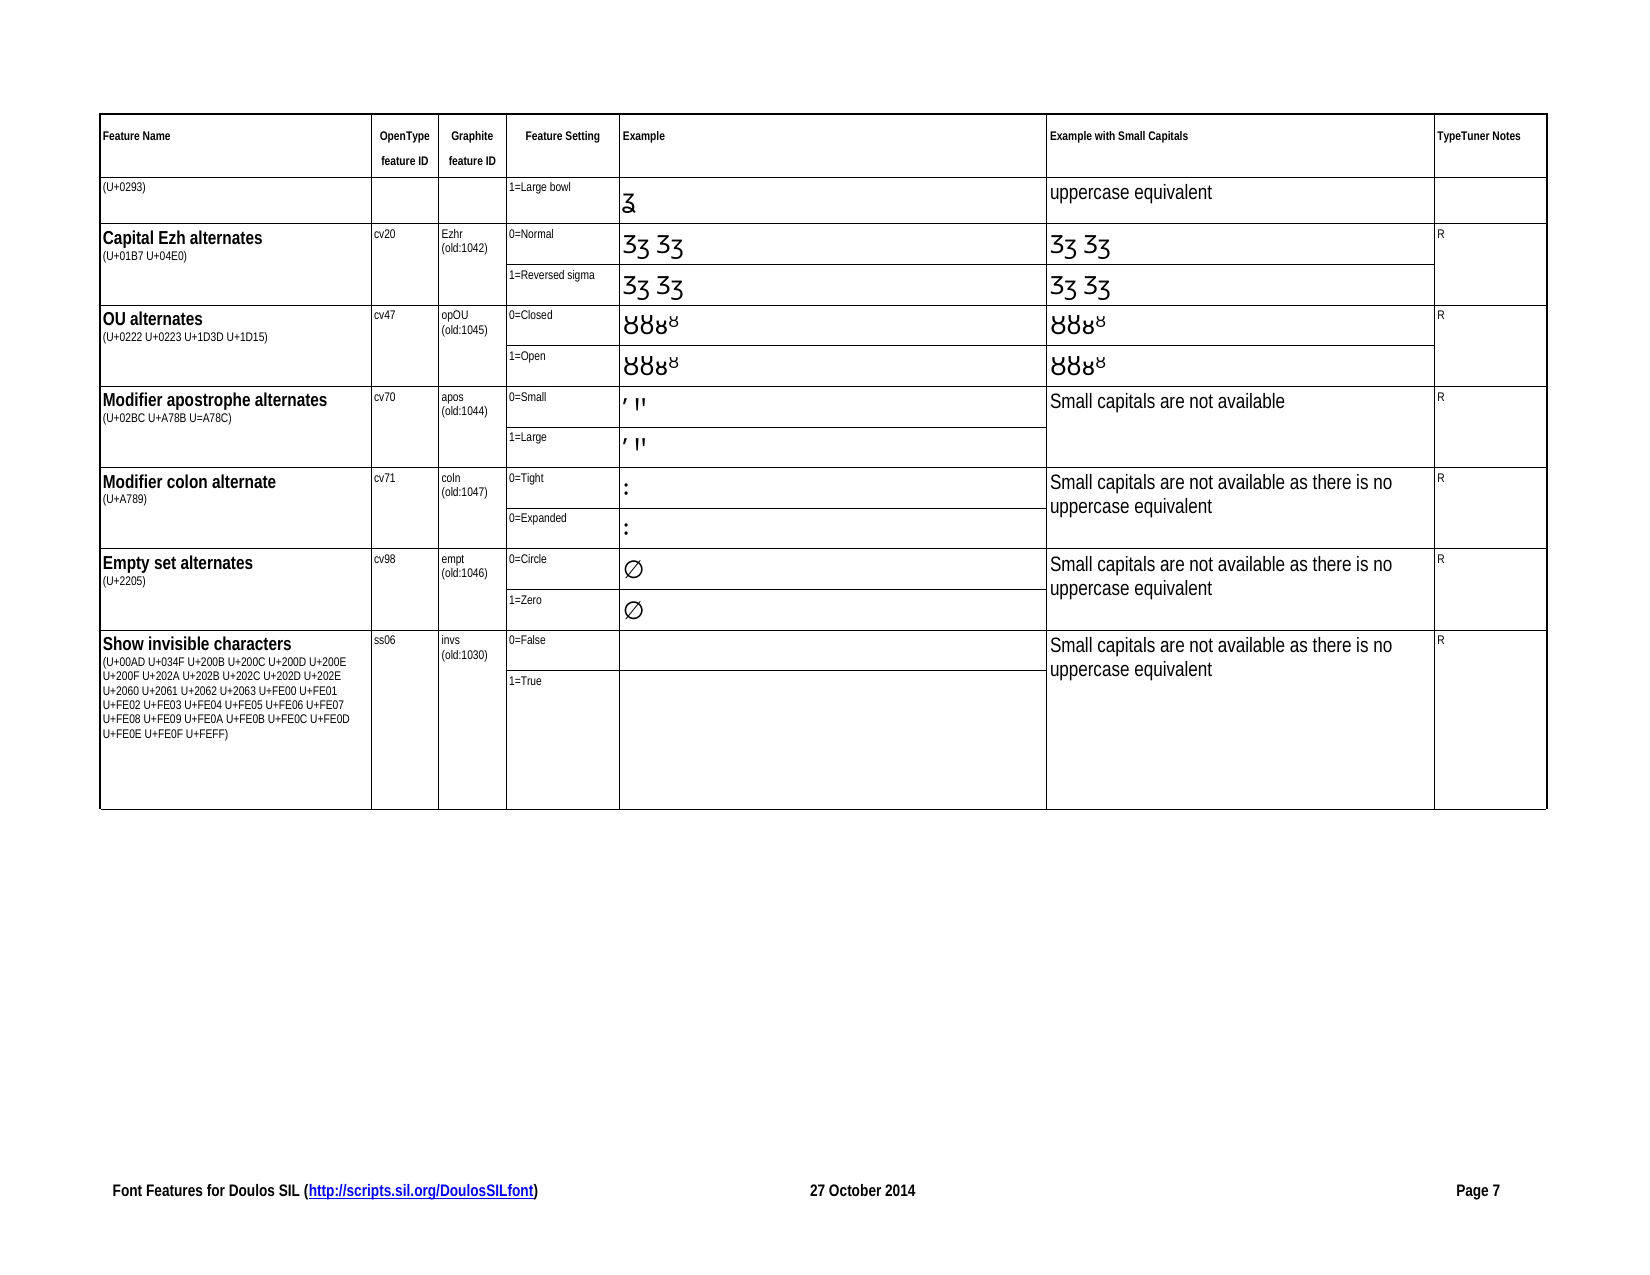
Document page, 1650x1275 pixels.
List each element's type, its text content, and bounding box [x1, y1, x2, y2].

table_cell Small capitals are not available as there is no uppercase equivalent [1047, 468, 1434, 548]
table_cell Small capitals are not available [1047, 387, 1434, 467]
table_cell cv70 [372, 387, 438, 467]
table_cell opOU (old:1045) [439, 306, 506, 386]
table_cell ∅ [620, 549, 1046, 589]
table_cell 0=Normal [507, 224, 619, 264]
table_cell 0=Expanded [507, 509, 619, 548]
table_cell Ȣȣᴕᴽ [1047, 346, 1434, 386]
table_cell Small capitals are not available as there is no uppercase equivalent [1047, 549, 1434, 629]
table_header OpenType feature ID [372, 115, 438, 177]
table_cell R [1435, 306, 1546, 386]
table_cell R [1435, 631, 1546, 809]
table_cell apos (old:1044) [439, 387, 506, 467]
table_header Graphite feature ID [439, 115, 506, 177]
table_cell cv20 [372, 224, 438, 304]
table_cell coln (old:1047) [439, 468, 506, 548]
table_cell Ezhr (old:1042) [439, 224, 506, 304]
table_cell (U+0293) [101, 178, 371, 223]
table_header Feature Name [101, 115, 371, 177]
table_cell 0=False [507, 631, 619, 670]
table_cell 1=Large bowl [507, 178, 619, 223]
table_cell ʼ Ꞌꞌ [620, 428, 1046, 467]
table_cell Ȣȣᴕᴽ [620, 346, 1046, 386]
table_cell ꞉ [620, 468, 1046, 508]
table_cell 1=Large [507, 428, 619, 467]
table_cell Empty set alternates (U+2205) [101, 549, 371, 629]
table_cell ʼ Ꞌꞌ [620, 387, 1046, 426]
table_cell Ȣȣᴕᴽ [1047, 306, 1434, 345]
table_cell 1=Open [507, 346, 619, 386]
table_cell 0=Small [507, 387, 619, 426]
table_cell ­ ͏ ​ ‌ ‍ ‎ ‏ ‪ ‫ ‬ ‭ ‮ ⁠ ⁡ ⁢ ⁣ ︀ ︁ ︂ ︃ ︄ ︅ ︆ ︇ ︈ ︉ ︊ ︋ ︌ ︍ ︎ ️ ﻿ [620, 631, 1046, 670]
table_cell R [1435, 468, 1546, 548]
table_cell ss06 [372, 631, 438, 809]
table_cell cv71 [372, 468, 438, 548]
table_cell 0=Closed [507, 306, 619, 345]
table_cell 1=True [507, 671, 619, 809]
table_cell Ʒʒ Ӡӡ [1047, 224, 1434, 264]
table_cell OU alternates (U+0222 U+0223 U+1D3D U+1D15) [101, 306, 371, 386]
table_cell 1=Zero [507, 590, 619, 629]
table_cell Ȣȣᴕᴽ [620, 306, 1046, 345]
table_cell cv98 [372, 549, 438, 629]
table_cell ∅ [620, 590, 1046, 629]
table_cell Ʒʒ Ӡӡ [1047, 265, 1434, 304]
table_header TypeTuner Notes [1435, 115, 1546, 177]
table_header Example [620, 115, 1046, 177]
table_cell 1=Reversed sigma [507, 265, 619, 304]
table_cell Capital Ezh alternates (U+01B7 U+04E0) [101, 224, 371, 304]
table_cell 0=Tight [507, 468, 619, 508]
table_cell R [1435, 387, 1546, 467]
table_cell empt (old:1046) [439, 549, 506, 629]
table_cell Small capitals are not available as there is no uppercase equivalent [1047, 631, 1434, 809]
table_cell Modifier colon alternate (U+A789) [101, 468, 371, 548]
table_cell cv47 [372, 306, 438, 386]
table_cell 0=Circle [507, 549, 619, 589]
table_cell R [1435, 224, 1546, 304]
table_cell ꞉ [620, 509, 1046, 548]
table_cell Show invisible characters (U+00AD U+034F U+200B U+200C U+200D U+200E U+200F U+202A U+202B U+202C U+202D U+202E U+2060 U+2061 U+2062 U+2063 U+FE00 U+FE01 U+FE02 U+FE03 U+FE04 U+FE05 U+FE06 U+FE07 U+FE08 U+FE09 U+FE0A U+FE0B U+FE0C U+FE0D U+FE0E U+FE0F U+FEFF) [101, 631, 371, 809]
table_header Feature Setting [507, 115, 619, 177]
table_cell invs (old:1030) [439, 631, 506, 809]
table_cell [372, 178, 438, 223]
table_cell R [1435, 549, 1546, 629]
table_cell [439, 178, 506, 223]
table_header Example with Small Capitals [1047, 115, 1434, 177]
table_cell Ʒʒ Ӡӡ [620, 224, 1046, 264]
table_cell Modifier apostrophe alternates (U+02BC U+A78B U=A78C) [101, 387, 371, 467]
table_cell ʓ [620, 178, 1046, 223]
table_cell Ʒʒ Ӡӡ [620, 265, 1046, 304]
table_cell ­ ͏ ​ ‌ ‍ ‎ ‏ ‪ ‫ ‬ ‭ ‮ ⁠ ⁡ ⁢ ⁣ ︀ ︁ ︂ ︃ ︄ ︅ ︆ ︇ ︈ ︉ ︊ ︋ ︌ ︍ ︎ ️ ﻿ [620, 671, 1046, 809]
table_cell uppercase equivalent [1047, 178, 1434, 223]
table_cell [1435, 178, 1546, 223]
